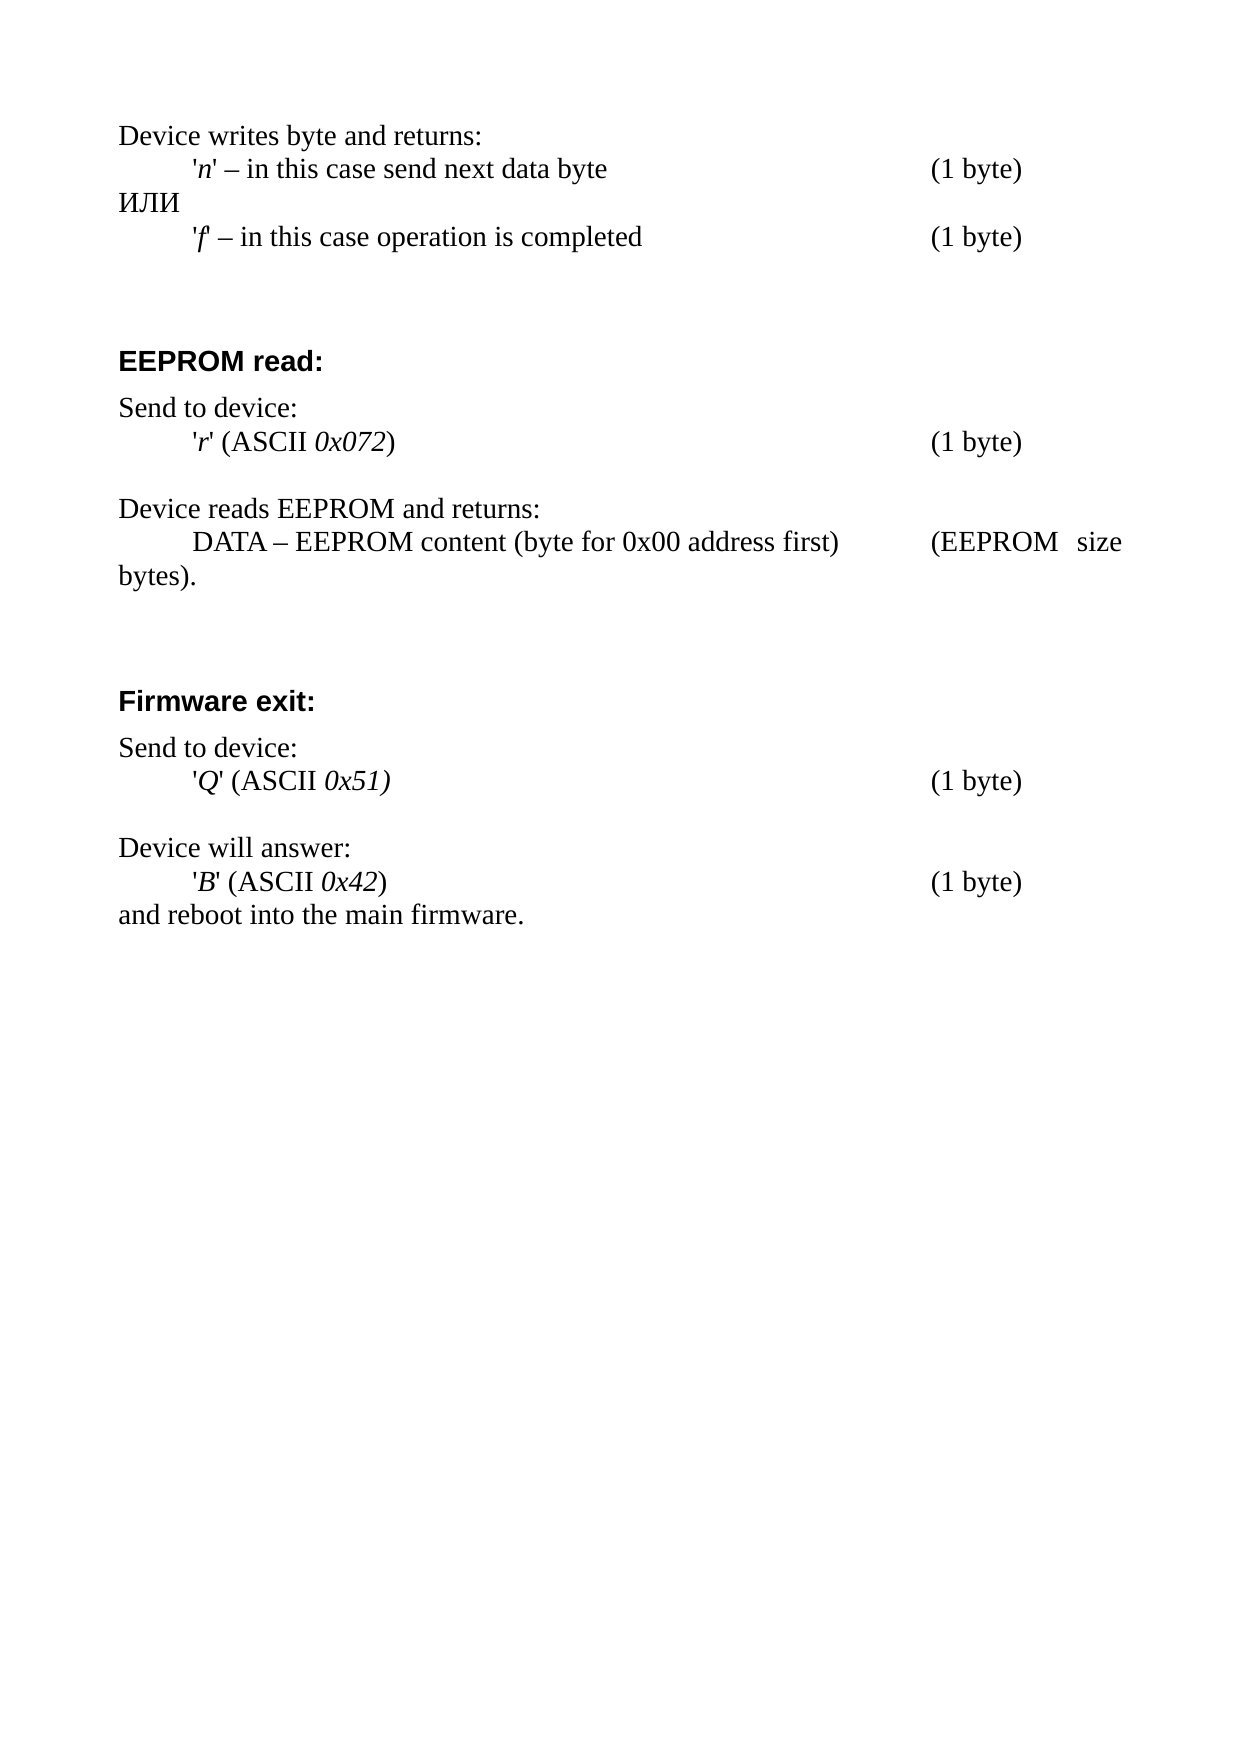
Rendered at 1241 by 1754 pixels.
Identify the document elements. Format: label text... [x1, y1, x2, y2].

subtitle Firmware exit: [118, 684, 1122, 717]
text ИЛИ [118, 185, 1122, 219]
text Device writes byte and returns: [118, 118, 1122, 152]
text Send to device: [118, 390, 1122, 424]
text 'f' – in this case operation is completed (1 byte) [118, 219, 1122, 252]
text 'B' (ASCII 0x42) (1 byte) [118, 864, 1122, 897]
text 'Q' (ASCII 0x51) (1 byte) [118, 763, 1122, 797]
subtitle EEPROM read: [118, 344, 1122, 378]
text and reboot into the main firmware. [118, 897, 1122, 931]
text 'r' (ASCII 0x072) (1 byte) [118, 424, 1122, 457]
text DATA – EEPROM content (byte for 0x00 address first) (EEPROM size bytes). [118, 524, 1122, 592]
text Device will answer: [118, 830, 1122, 864]
text Device reads EEPROM and returns: [118, 491, 1122, 524]
text Send to device: [118, 730, 1122, 763]
text 'n' – in this case send next data byte (1 byte) [118, 152, 1122, 185]
